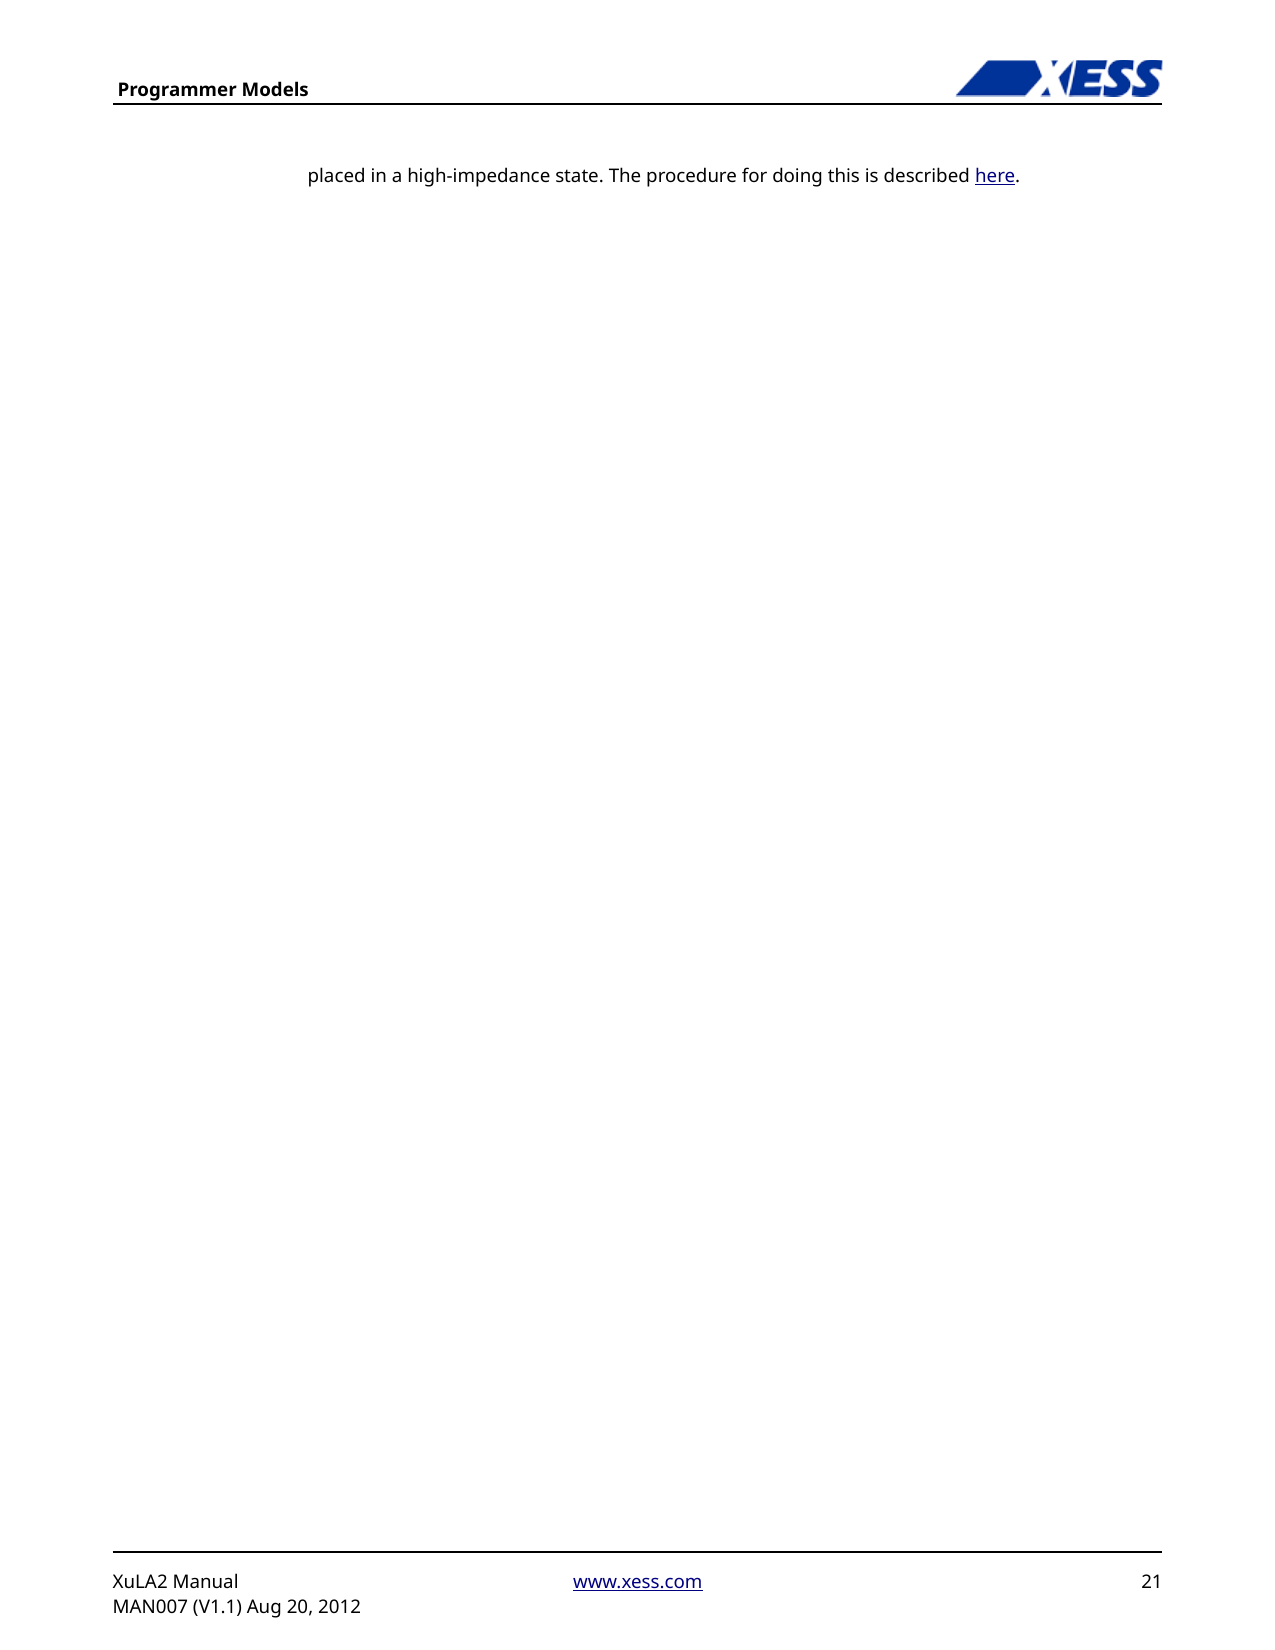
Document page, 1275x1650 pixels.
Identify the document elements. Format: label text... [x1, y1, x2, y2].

picture [955, 60, 1163, 97]
text placed in a high-impedance state. The procedure for doing this is described here. [307, 162, 1162, 187]
